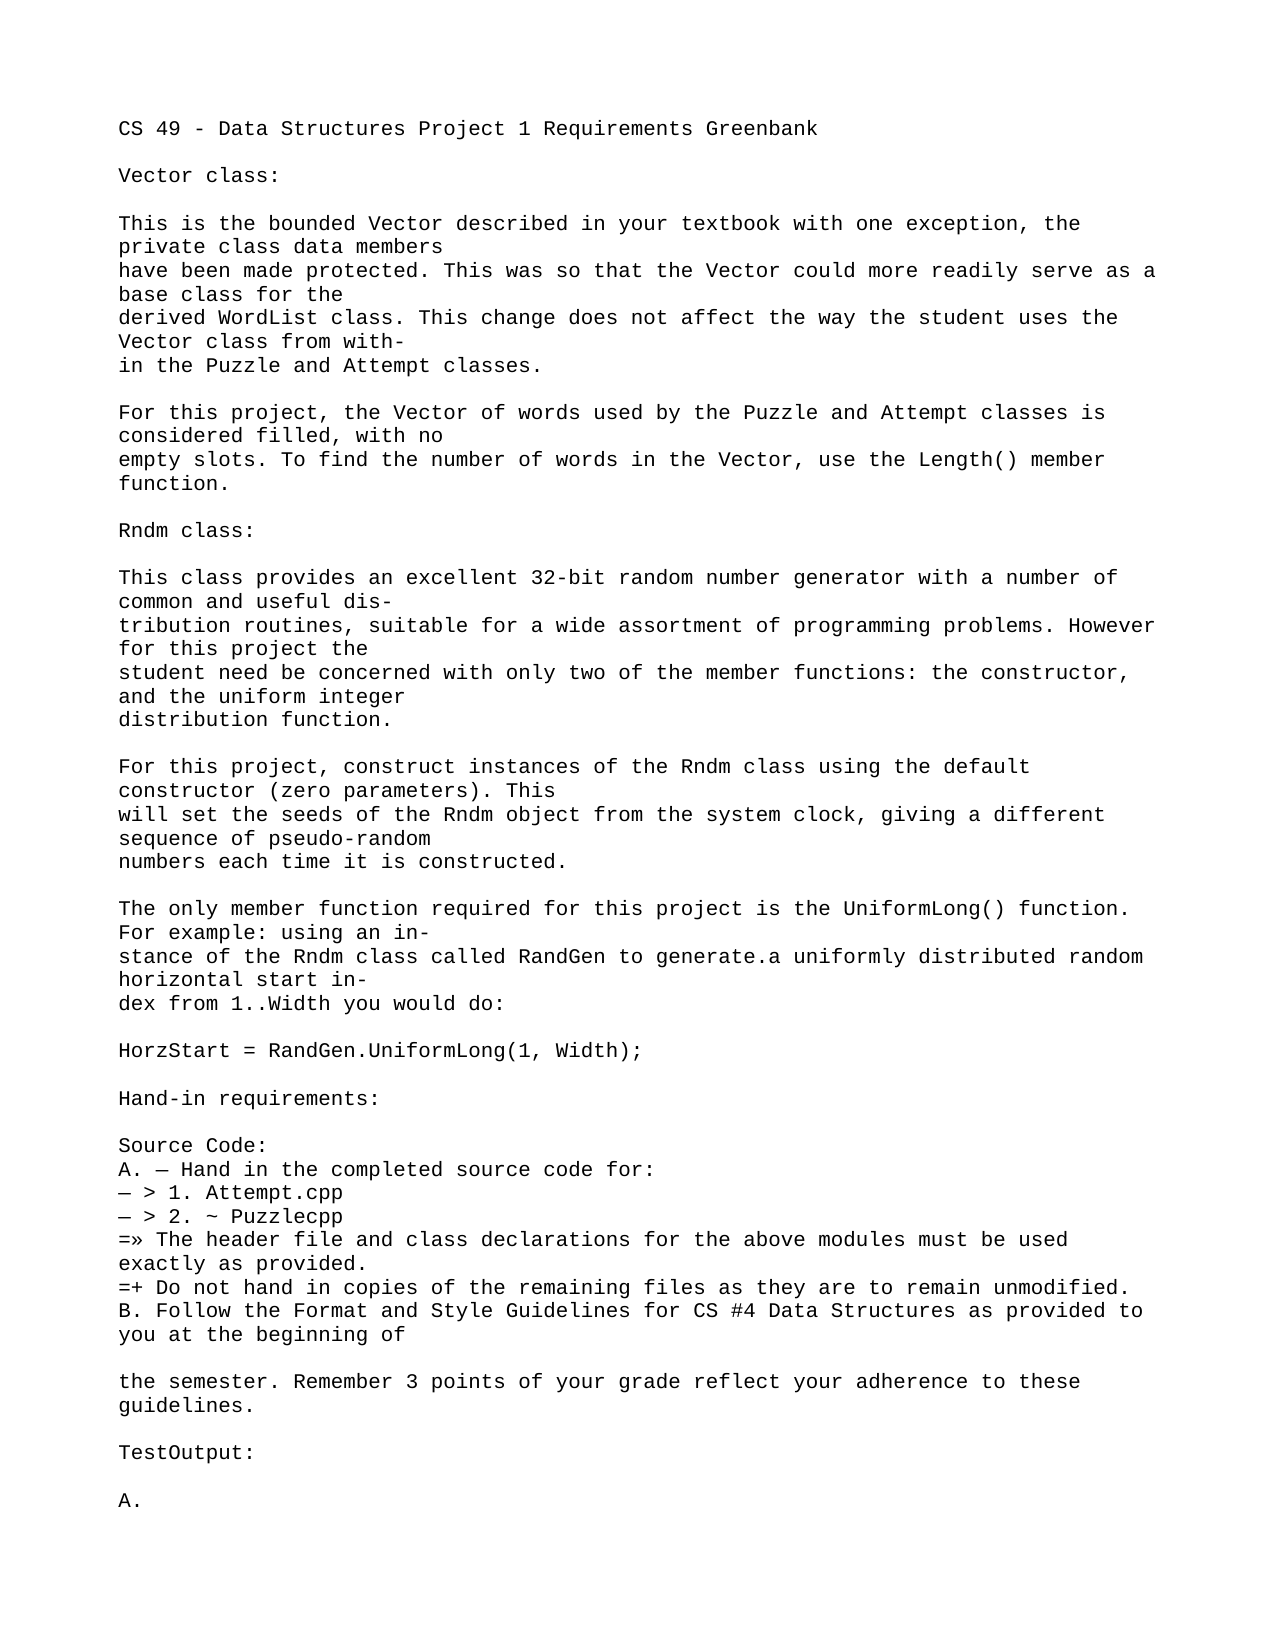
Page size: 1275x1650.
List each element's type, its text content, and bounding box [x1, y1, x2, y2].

text distribution function. [118, 709, 1157, 733]
text =» The header file and class declarations for the above modules must be used exactly as provided. [118, 1229, 1157, 1277]
text dex from 1..Width you would do: [118, 993, 1157, 1017]
text Rndm class: [118, 520, 1157, 544]
text in the Puzzle and Attempt classes. [118, 354, 1157, 378]
text Source Code: [118, 1135, 1157, 1158]
text student need be concerned with only two of the member functions: the constructor, and the uniform integer [118, 662, 1157, 709]
text This is the bounded Vector described in your textbook with one exception, the private class data members [118, 213, 1157, 260]
text empty slots. To find the number of words in the Vector, use the Length() member function. [118, 449, 1157, 496]
text The only member function required for this project is the UniformLong() function. For example: using an in- [118, 898, 1157, 946]
text For this project, construct instances of the Rndm class using the default constructor (zero parameters). This [118, 757, 1157, 804]
text This class provides an excellent 32-bit random number generator with a number of common and useful dis- [118, 567, 1157, 615]
text tribution routines, suitable for a wide assortment of programming problems. However for this project the [118, 615, 1157, 662]
text numbers each time it is constructed. [118, 851, 1157, 875]
text will set the seeds of the Rndm object from the system clock, giving a different sequence of pseudo-random [118, 804, 1157, 851]
text HorzStart = RandGen.UniformLong(1, Width); [118, 1040, 1157, 1064]
text derived WordList class. This change does not affect the way the student uses the Vector class from with- [118, 307, 1157, 354]
text =+ Do not hand in copies of the remaining files as they are to remain unmodified. [118, 1277, 1157, 1300]
text CS 49 - Data Structures Project 1 Requirements Greenbank [118, 118, 1157, 142]
text — > 2. ~ Puzzlecpp [118, 1206, 1157, 1229]
text B. Follow the Format and Style Guidelines for CS #4 Data Structures as provided to you at the beginning of [118, 1300, 1157, 1348]
text A. — Hand in the completed source code for: [118, 1158, 1157, 1182]
text the semester. Remember 3 points of your grade reflect your adherence to these guidelines. [118, 1371, 1157, 1419]
text For this project, the Vector of words used by the Puzzle and Attempt classes is considered filled, with no [118, 402, 1157, 449]
text A. [118, 1489, 1157, 1513]
text TestOutput: [118, 1442, 1157, 1466]
text stance of the Rndm class called RandGen to generate.a uniformly distributed random horizontal start in- [118, 946, 1157, 993]
text have been made protected. This was so that the Vector could more readily serve as a base class for the [118, 260, 1157, 307]
text — > 1. Attempt.cpp [118, 1182, 1157, 1206]
text Hand-in requirements: [118, 1088, 1157, 1111]
text Vector class: [118, 165, 1157, 189]
